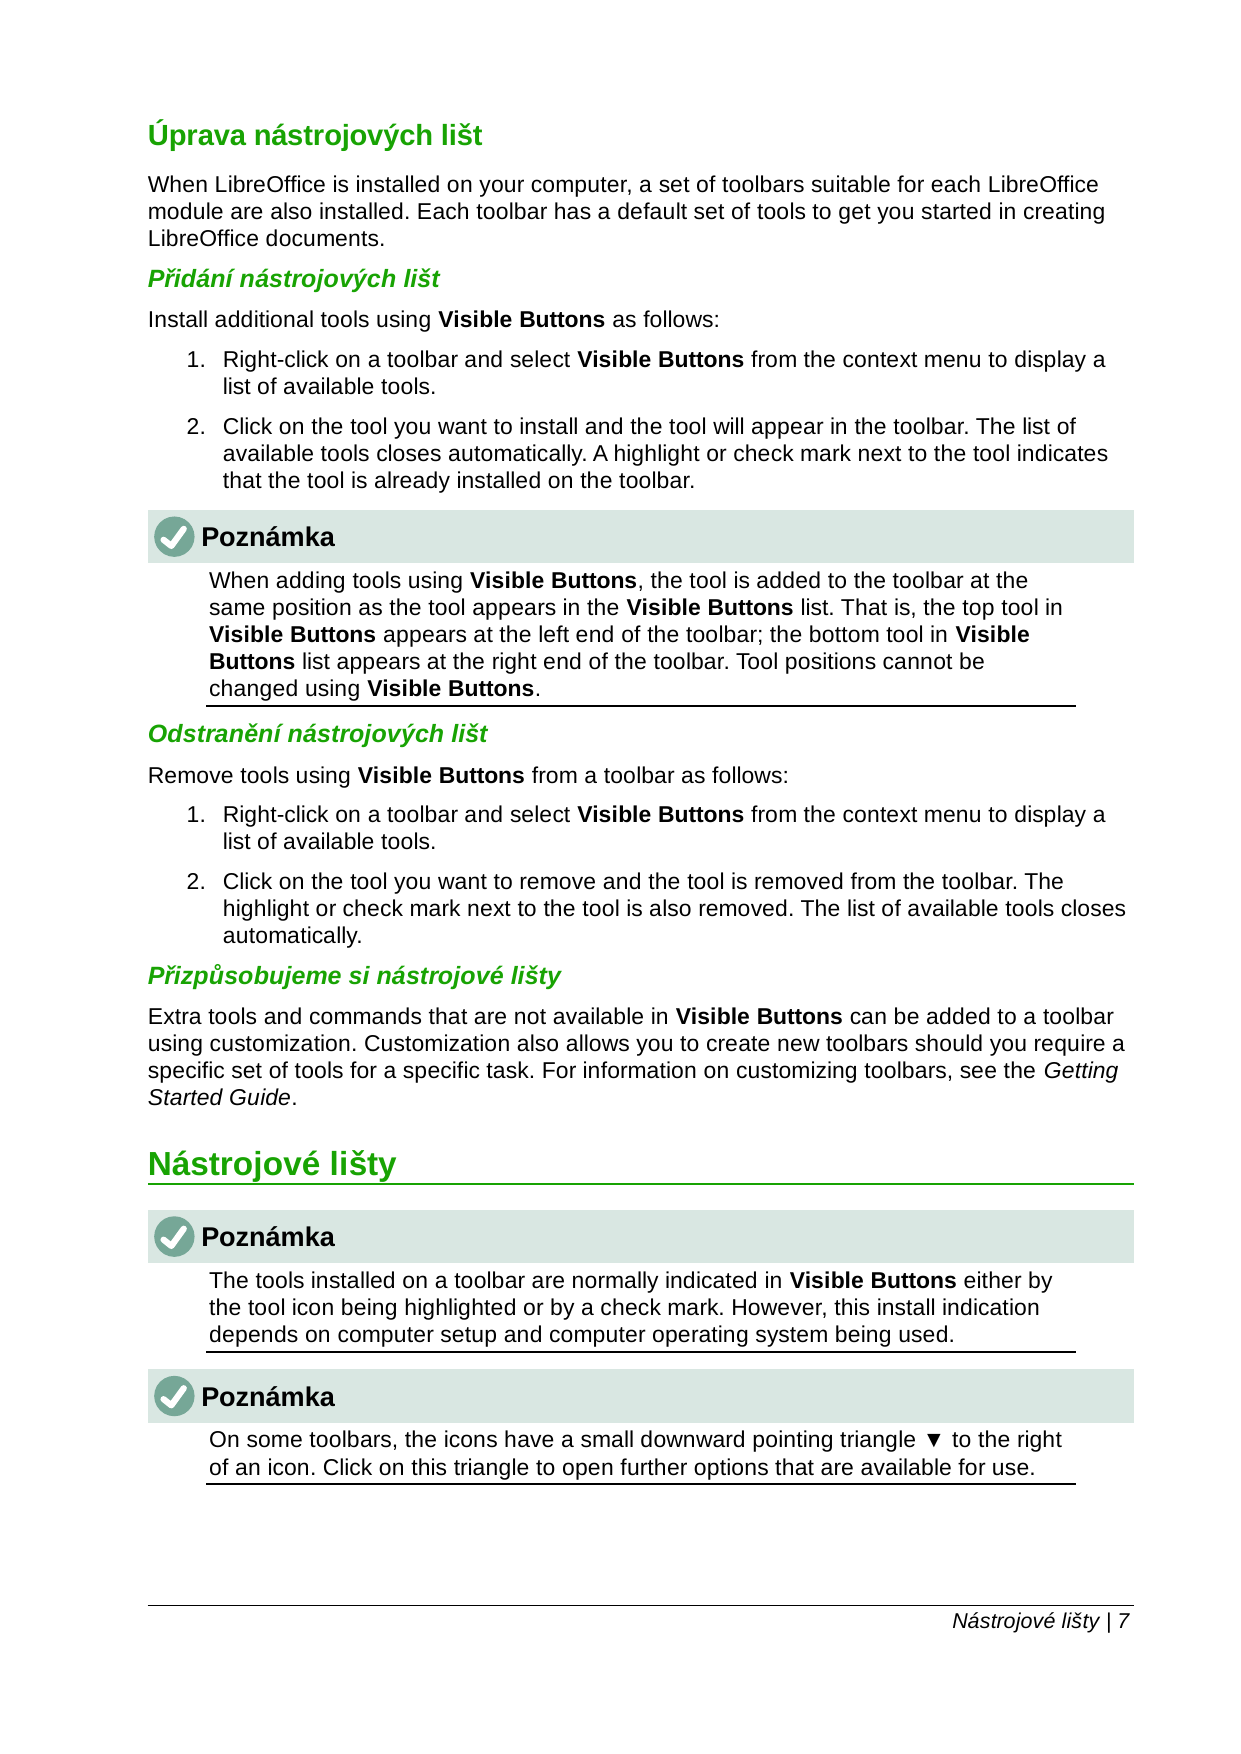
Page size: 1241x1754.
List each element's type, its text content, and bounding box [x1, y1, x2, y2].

subtitle Poznámka [148, 1369, 1134, 1423]
subtitle Odstranění nástrojových lišt [148, 719, 1134, 748]
text Install additional tools using Visible Buttons as follows: [148, 306, 1134, 333]
subtitle Poznámka [148, 1210, 1134, 1263]
text Extra tools and commands that are not available in Visible Buttons can be added to a toolbar using customization. Customization also allows you to create new toolbars should you require a specific set of tools for a specific task. For information on customizing toolbars, see the Getting Started Guide. [148, 1002, 1134, 1111]
text Remove tools using Visible Buttons from a toolbar as follows: [148, 761, 1134, 788]
subtitle Nástrojové lišty [148, 1144, 1134, 1183]
text On some toolbars, the icons have a small downward pointing triangle ▼ to the right of an icon. Click on this triangle to open further options that are available for use. [206, 1423, 1076, 1483]
subtitle Poznámka [148, 510, 1134, 563]
subtitle Přizpůsobujeme si nástrojové lišty [148, 961, 1134, 990]
text When adding tools using Visible Buttons, the tool is added to the toolbar at the same position as the tool appears in the Visible Buttons list. That is, the top tool in Visible Buttons appears at the left end of the toolbar; the bottom tool in Visible Buttons list appears at the right end of the toolbar. Tool positions cannot be changed using Visible Buttons. [206, 563, 1076, 705]
text When LibreOffice is installed on your computer, a set of toolbars suitable for each LibreOffice module are also installed. Each toolbar has a default set of tools to get you started in creating LibreOffice documents. [148, 170, 1134, 252]
list Right-click on a toolbar and select Visible Buttons from the context menu to display a list of available tools. [206, 801, 1134, 855]
text The tools installed on a toolbar are normally indicated in Visible Buttons either by the tool icon being highlighted or by a check mark. However, this install indication depends on computer setup and computer operating system being used. [206, 1263, 1076, 1351]
list Right-click on a toolbar and select Visible Buttons from the context menu to display a list of available tools. [206, 345, 1134, 399]
list Click on the tool you want to install and the tool will appear in the toolbar. The list of available tools closes automatically. A highlight or check mark next to the tool indicates that the tool is already installed on the toolbar. [206, 412, 1134, 493]
subtitle Úprava nástrojových lišt [148, 118, 1134, 152]
list Click on the tool you want to remove and the tool is removed from the toolbar. The highlight or check mark next to the tool is also removed. The list of available tools closes automatically. [206, 867, 1134, 948]
subtitle Přidání nástrojových lišt [148, 264, 1134, 293]
